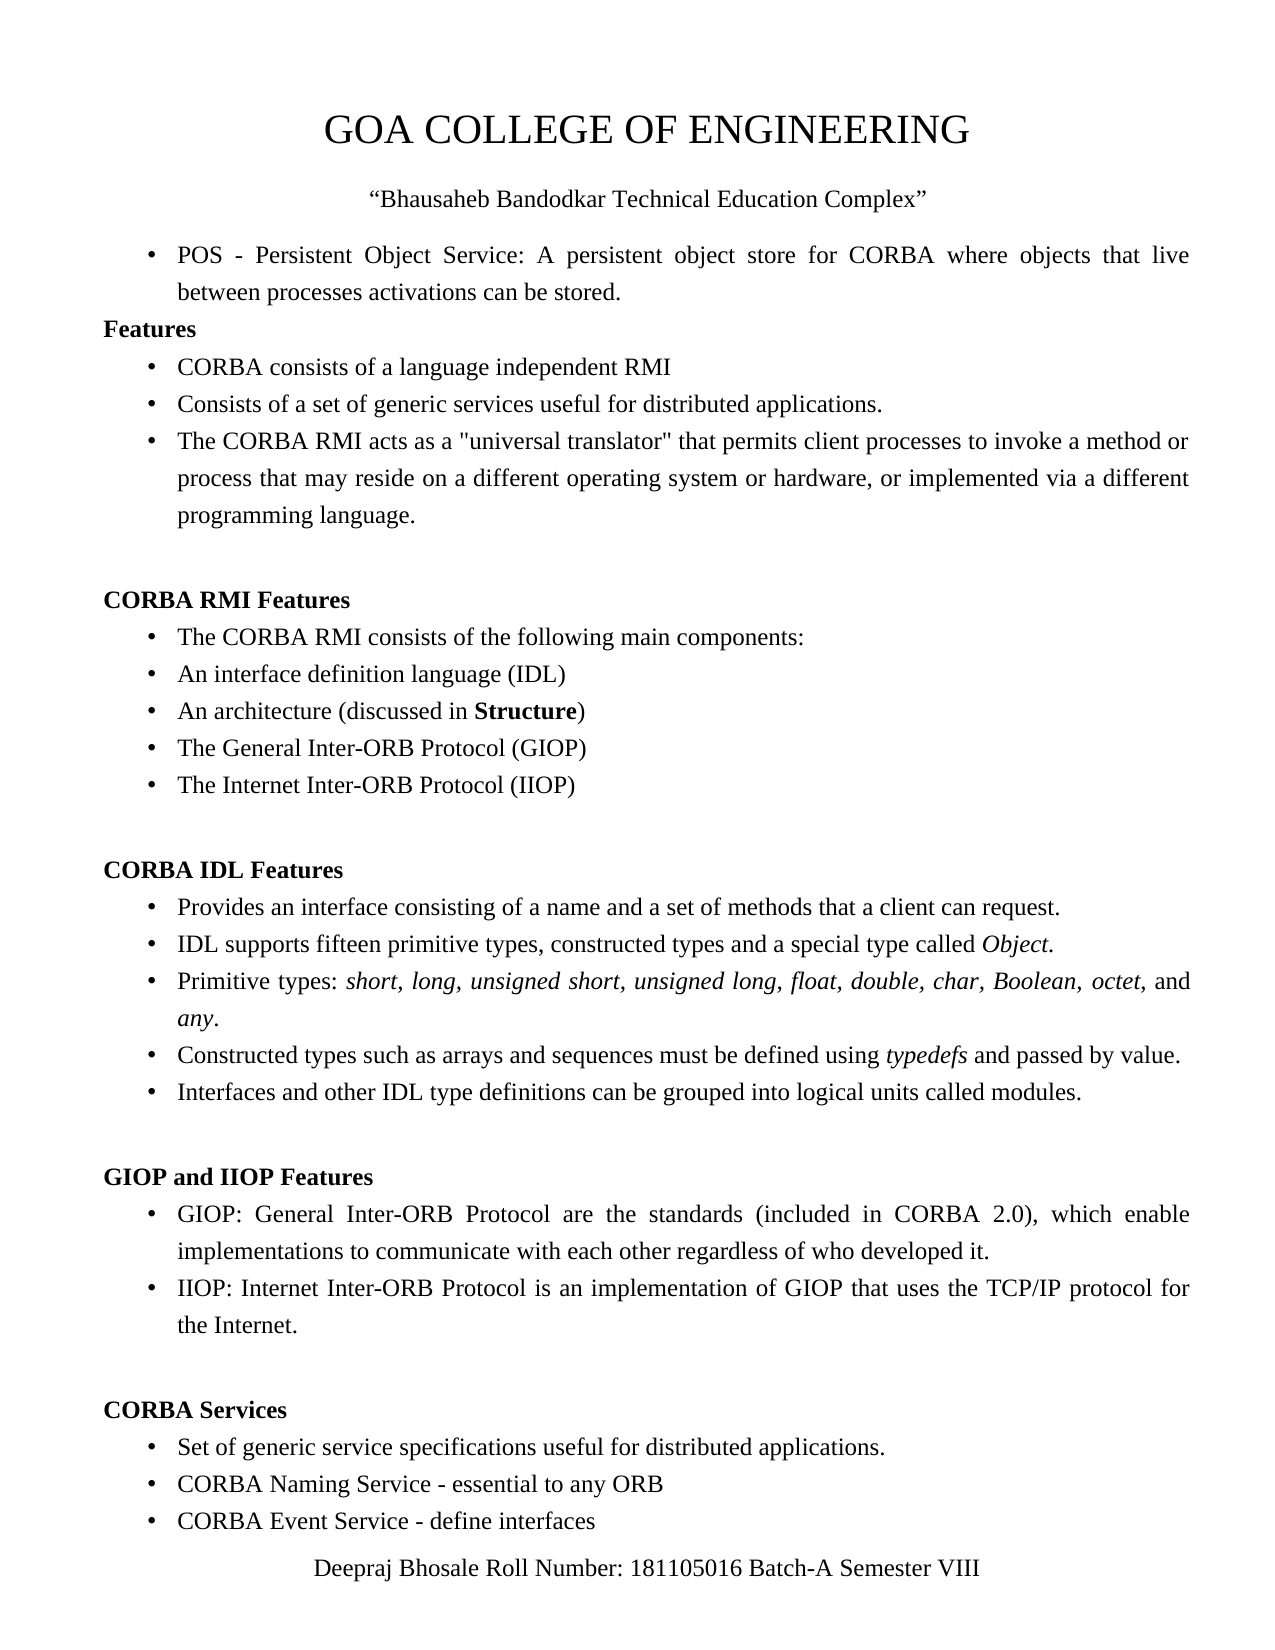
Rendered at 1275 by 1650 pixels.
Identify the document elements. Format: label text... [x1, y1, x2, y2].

list Constructed types such as arrays and sequences must be defined using typedefs and passed by value. [147, 1040, 1191, 1069]
list The General Inter-ORB Protocol (GIOP) [147, 733, 1191, 762]
list An interface definition language (IDL) [147, 659, 1191, 688]
list The CORBA RMI acts as a "universal translator" that permits client processes to invoke a method or process that may reside on a different operating system or hardware, or implemented via a different programming language. [147, 426, 1191, 529]
list CORBA Event Service - define interfaces [147, 1506, 1191, 1535]
text CORBA RMI Features [103, 585, 1191, 613]
list POS - Persistent Object Service: A persistent object store for CORBA where objects that live between processes activations can be stored. [147, 240, 1191, 306]
list Set of generic service specifications useful for distributed applications. [147, 1432, 1191, 1461]
list Primitive types: short, long, unsigned short, unsigned long, float, double, char, Boolean, octet, and any. [147, 966, 1191, 1032]
text Features [103, 314, 1191, 343]
list The Internet Inter-ORB Protocol (IIOP) [147, 770, 1191, 799]
list Provides an interface consisting of a name and a set of methods that a client can request. [147, 892, 1191, 921]
list The CORBA RMI consists of the following main components: [147, 622, 1191, 651]
list CORBA consists of a language independent RMI [147, 352, 1191, 380]
list IIOP: Internet Inter-ORB Protocol is an implementation of GIOP that uses the TCP/IP protocol for the Internet. [147, 1273, 1191, 1339]
list IDL supports fifteen primitive types, constructed types and a special type called Object. [147, 929, 1191, 958]
text GIOP and IIOP Features [103, 1162, 1191, 1191]
list Interfaces and other IDL type definitions can be grouped into logical units called modules. [147, 1077, 1191, 1106]
text CORBA IDL Features [103, 855, 1191, 883]
list CORBA Naming Service - essential to any ORB [147, 1469, 1191, 1498]
list Consists of a set of generic services useful for distributed applications. [147, 389, 1191, 417]
list GIOP: General Inter-ORB Protocol are the standards (included in CORBA 2.0), which enable implementations to communicate with each other regardless of who developed it. [147, 1199, 1191, 1265]
text CORBA Services [103, 1395, 1191, 1424]
list An architecture (discussed in Structure) [147, 696, 1191, 725]
